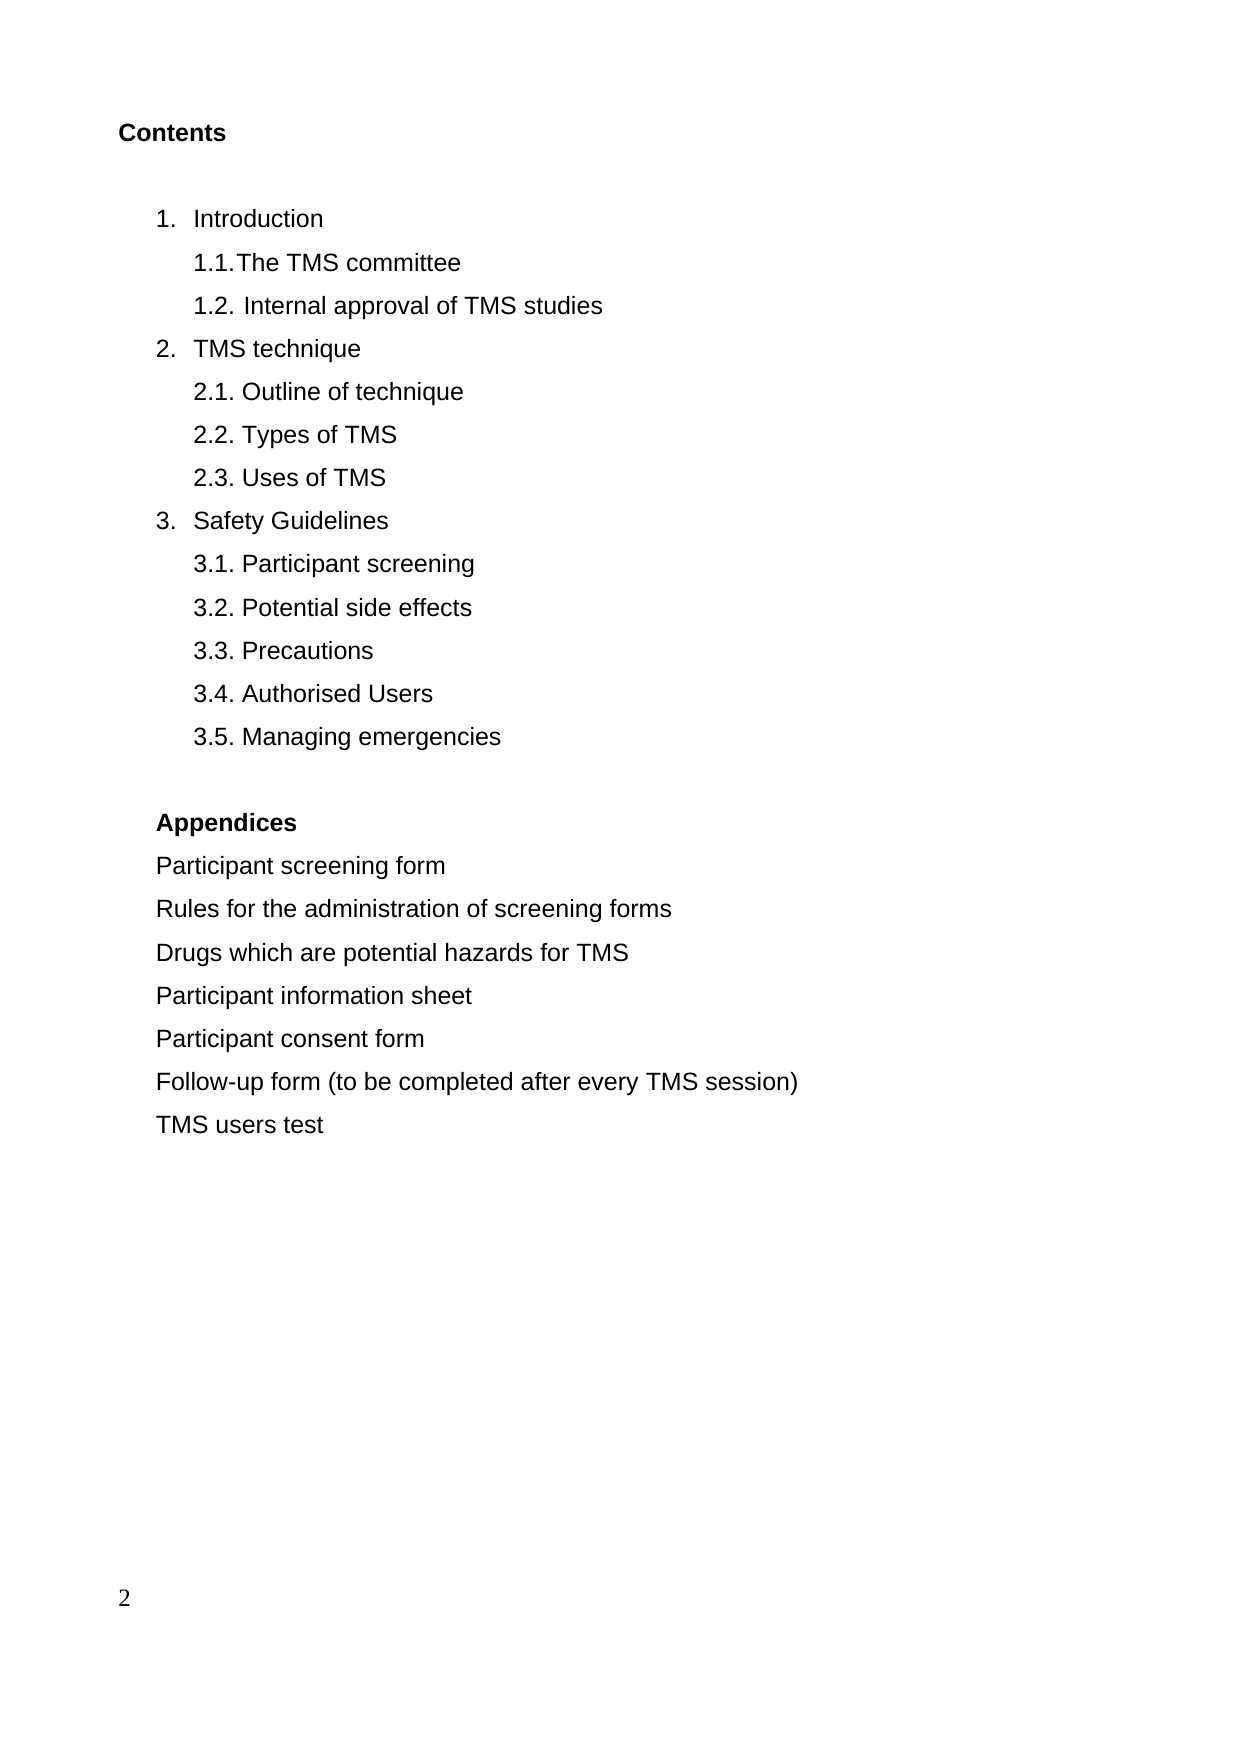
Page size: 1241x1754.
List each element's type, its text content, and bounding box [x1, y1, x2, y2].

text 2.3. Uses of TMS [118, 463, 1122, 492]
list Internal approval of TMS studies [193, 291, 1122, 319]
text Rules for the administration of screening forms [156, 894, 1122, 923]
text Follow-up form (to be completed after every TMS session) [156, 1067, 1122, 1096]
list TMS technique [156, 334, 1122, 362]
text 3.5. Managing emergencies [193, 722, 1122, 751]
text 3.1. Participant screening [193, 549, 1122, 578]
list Safety Guidelines [156, 506, 1122, 535]
text 2.2. Types of TMS [118, 420, 1122, 449]
text 2.1. Outline of technique [193, 377, 1122, 406]
subtitle Contents [118, 118, 1122, 147]
text 3.4. Authorised Users [193, 679, 1122, 707]
text Appendices [156, 808, 1122, 837]
list Introduction [156, 204, 1122, 233]
text TMS users test [156, 1110, 1122, 1139]
text Participant consent form [156, 1024, 1122, 1052]
text Participant information sheet [156, 981, 1122, 1009]
text 3.2. Potential side effects [193, 592, 1122, 621]
text Drugs which are potential hazards for TMS [156, 937, 1122, 966]
list The TMS committee [193, 247, 1122, 276]
text 3.3. Precautions [193, 636, 1122, 664]
text Participant screening form [156, 851, 1122, 880]
